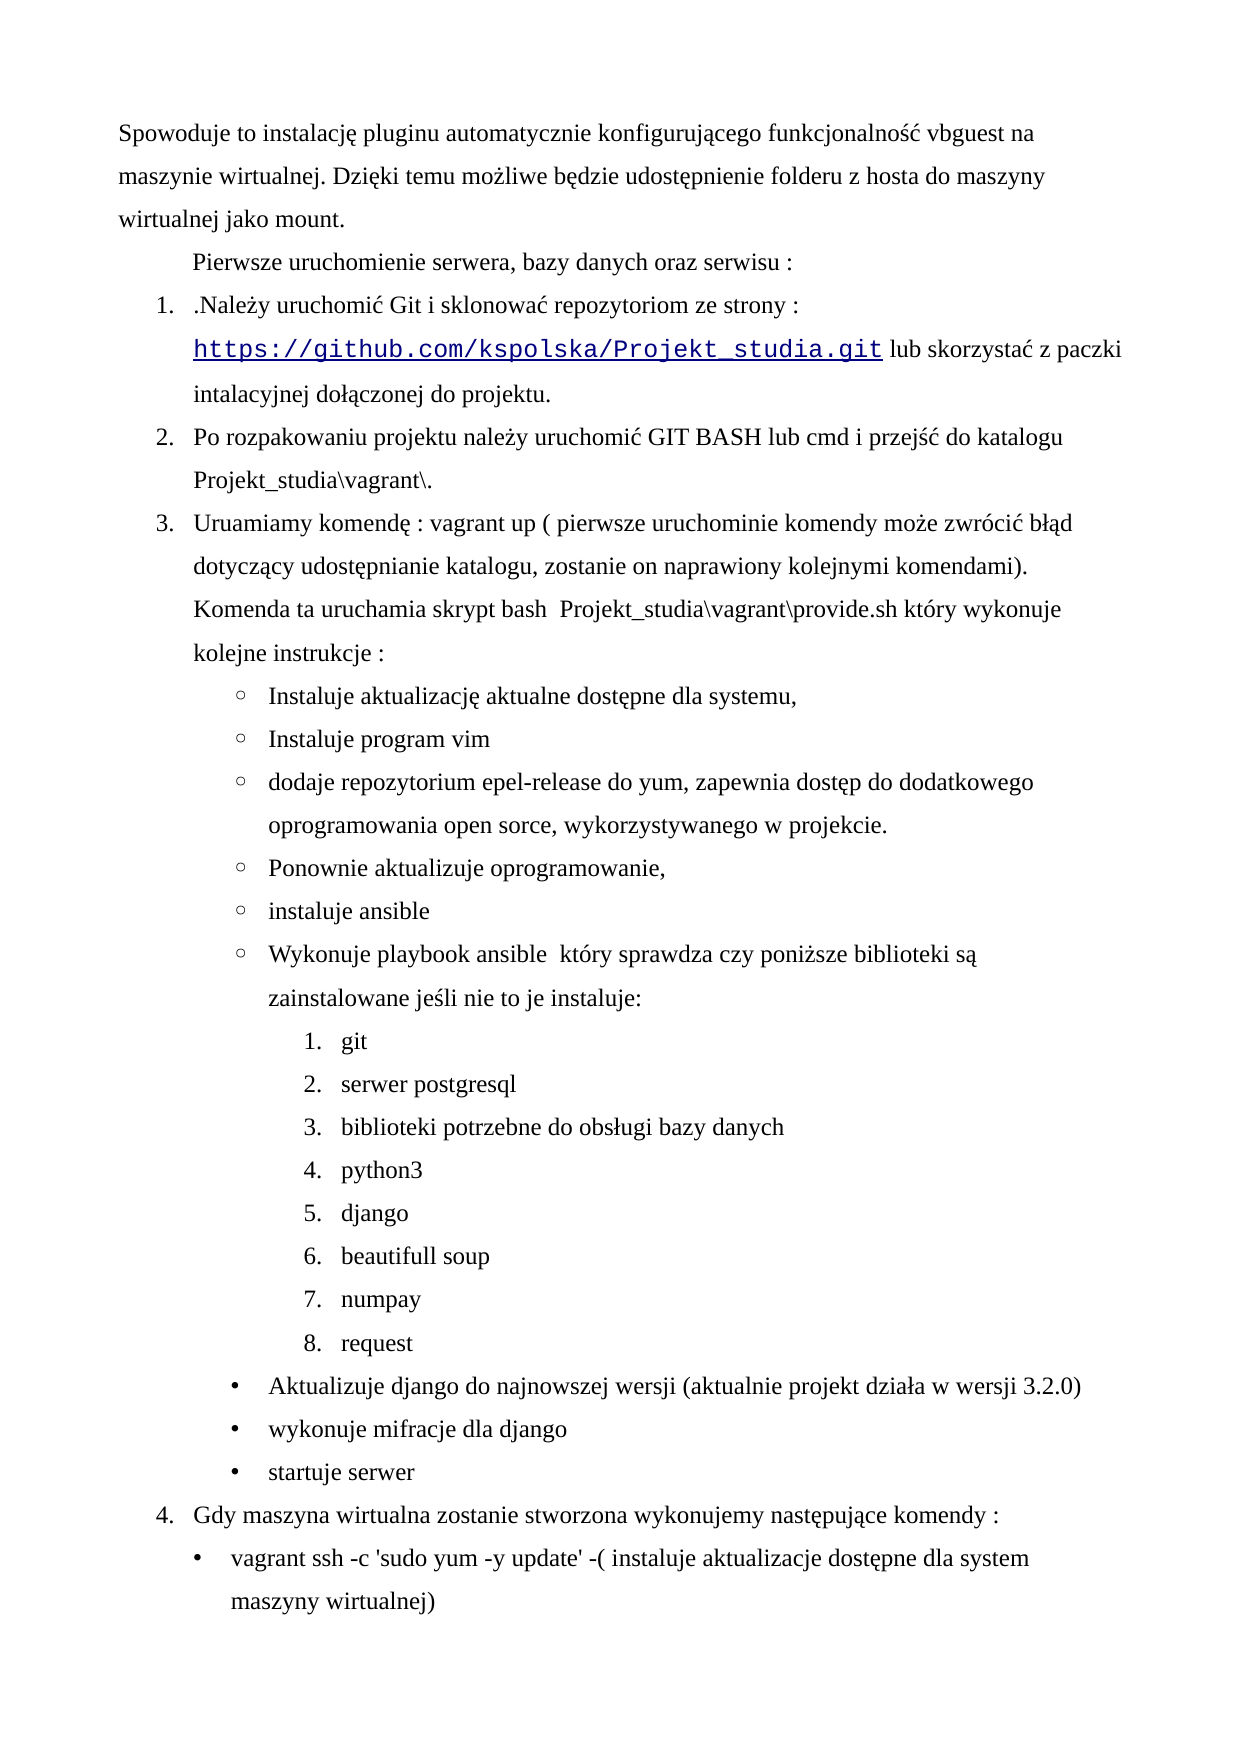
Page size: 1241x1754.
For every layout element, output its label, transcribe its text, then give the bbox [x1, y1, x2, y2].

list Gdy maszyna wirtualna zostanie stworzona wykonujemy następujące komendy : [156, 1500, 1122, 1529]
list Uruamiamy komendę : vagrant up ( pierwsze uruchominie komendy może zwrócić błąd dotyczący udostępnianie katalogu, zostanie on naprawiony kolejnymi komendami). Komenda ta uruchamia skrypt bash Projekt_studia\vagrant\provide.sh który wykonuje kolejne instrukcje : [156, 508, 1122, 666]
list numpay [303, 1284, 1122, 1313]
list python3 [303, 1155, 1122, 1184]
list wykonuje mifracje dla django [231, 1414, 1122, 1443]
list Ponownie aktualizuje oprogramowanie, [231, 853, 1122, 882]
list .Należy uruchomić Git i sklonować repozytoriom ze strony : https://github.com/kspolska/Projekt_studia.git lub skorzystać z paczki intalacyjnej dołączonej do projektu. [156, 291, 1122, 408]
list beautifull soup [303, 1241, 1122, 1270]
list Aktualizuje django do najnowszej wersji (aktualnie projekt działa w wersji 3.2.0) [231, 1371, 1122, 1399]
list Po rozpakowaniu projektu należy uruchomić GIT BASH lub cmd i przejść do katalogu Projekt_studia\vagrant\. [156, 422, 1122, 494]
text Pierwsze uruchomienie serwera, bazy danych oraz serwisu : [118, 247, 1122, 276]
list django [303, 1198, 1122, 1227]
list startuje serwer [231, 1457, 1122, 1486]
text Spowoduje to instalację pluginu automatycznie konfigurującego funkcjonalność vbguest na maszynie wirtualnej. Dzięki temu możliwe będzie udostępnienie folderu z hosta do maszyny wirtualnej jako mount. [118, 118, 1122, 233]
list instaluje ansible [231, 896, 1122, 925]
list dodaje repozytorium epel-release do yum, zapewnia dostęp do dodatkowego oprogramowania open sorce, wykorzystywanego w projekcie. [231, 767, 1122, 839]
list vagrant ssh -c 'sudo yum -y update' -( instaluje aktualizacje dostępne dla system maszyny wirtualnej) [193, 1543, 1122, 1615]
list serwer postgresql [303, 1069, 1122, 1098]
list biblioteki potrzebne do obsługi bazy danych [303, 1112, 1122, 1141]
list Wykonuje playbook ansible który sprawdza czy poniższe biblioteki są zainstalowane jeśli nie to je instaluje: [231, 939, 1122, 1011]
list git [303, 1026, 1122, 1054]
list Instaluje aktualizację aktualne dostępne dla systemu, [231, 681, 1122, 709]
list Instaluje program vim [231, 724, 1122, 753]
list request [303, 1328, 1122, 1356]
